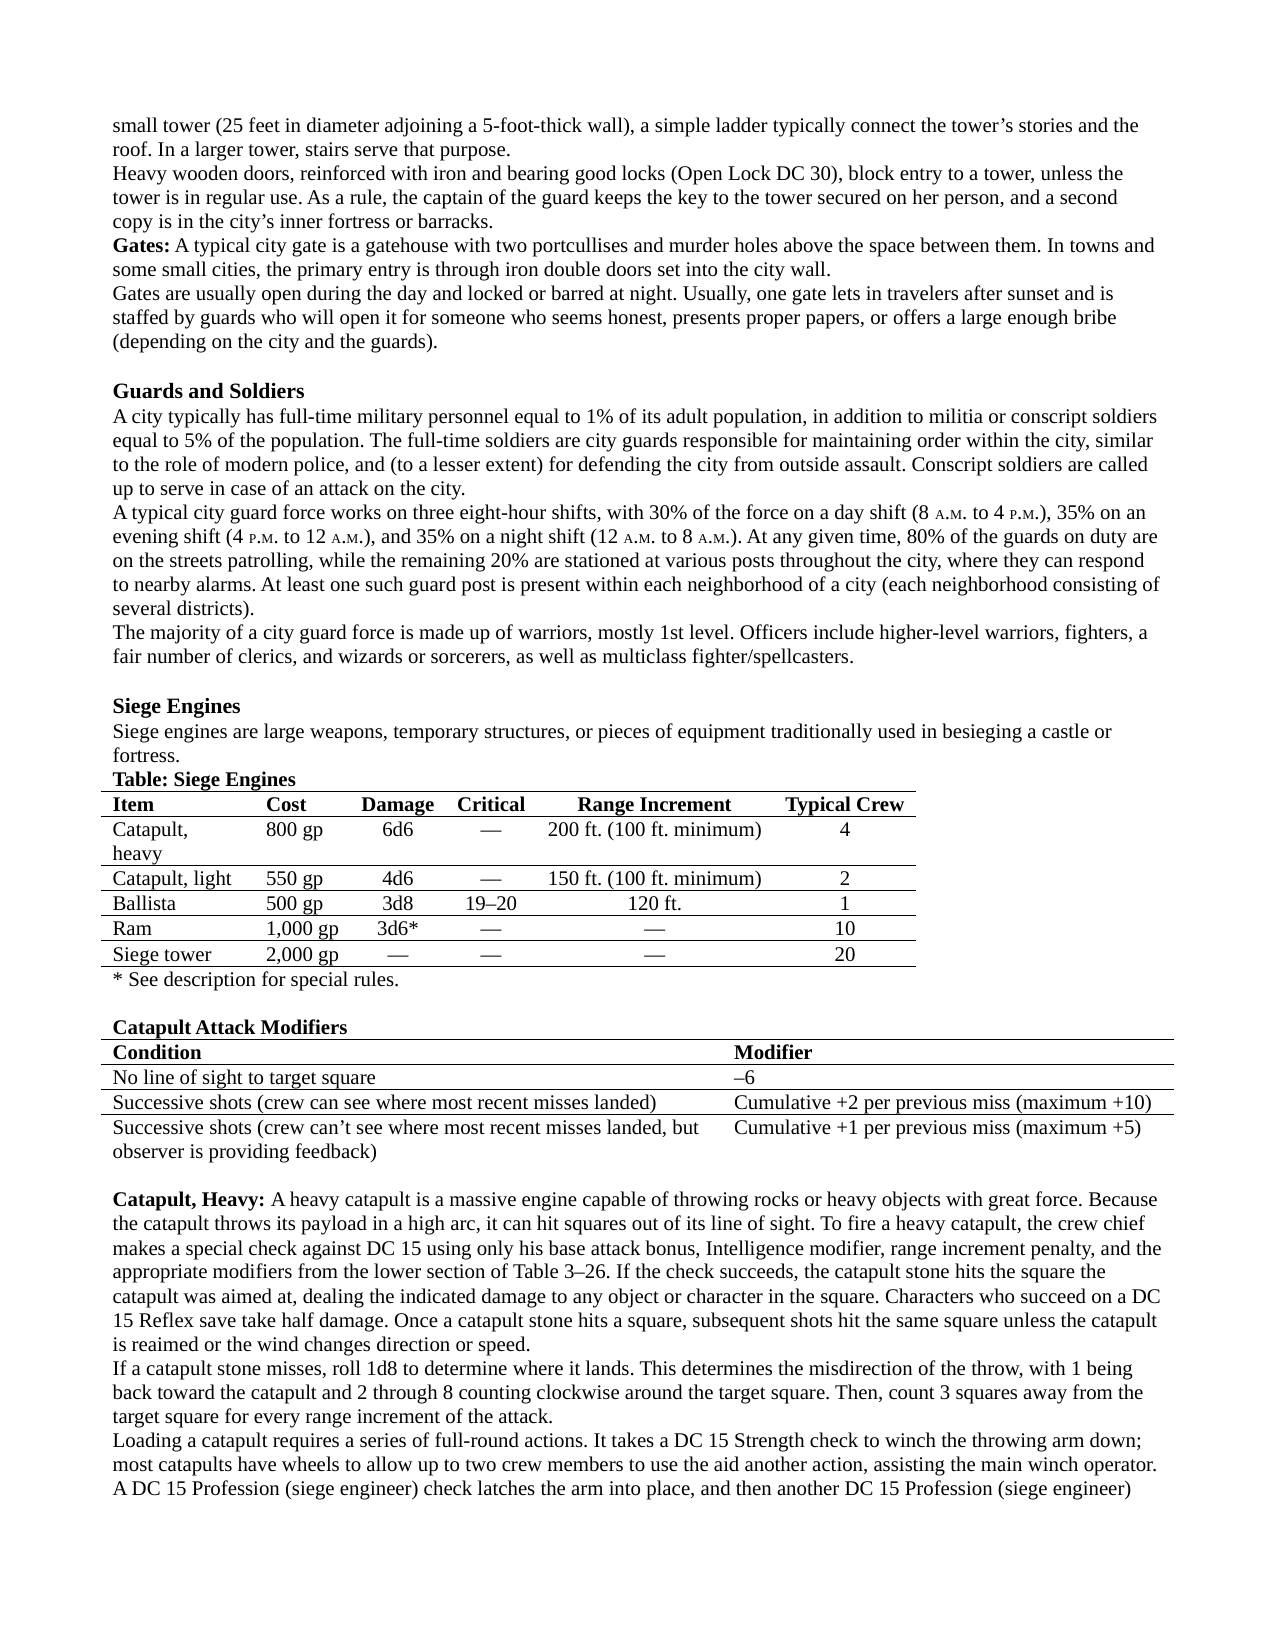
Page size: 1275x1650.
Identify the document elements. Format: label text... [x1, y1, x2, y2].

text If a catapult stone misses, roll 1d8 to determine where it lands. This determines the misdirection of the throw, with 1 being back toward the catapult and 2 through 8 counting clockwise around the target square. Then, count 3 squares away from the target square for every range increment of the attack. [112, 1356, 1162, 1428]
table_cell 2,000 gp [255, 941, 350, 966]
table_cell 4 [773, 817, 916, 865]
table_cell Critical [445, 792, 536, 816]
table_cell Range Increment [536, 792, 773, 816]
table_cell — [445, 916, 536, 940]
table_header Catapult Attack Modifiers [101, 1015, 1174, 1039]
table_cell 3d6* [350, 916, 445, 940]
table_cell Typical Crew [773, 792, 916, 816]
table_cell 4d6 [350, 866, 445, 890]
text Loading a catapult requires a series of full-round actions. It takes a DC 15 Strength check to winch the throwing arm down; most catapults have wheels to allow up to two crew members to use the aid another action, assisting the main winch operator. A DC 15 Profession (siege engineer) check latches the arm into place, and then another DC 15 Profession (siege engineer) [112, 1428, 1162, 1500]
text Gates are usually open during the day and locked or barred at night. Usually, one gate lets in travelers after sunset and is staffed by guards who will open it for someone who seems honest, presents proper papers, or offers a large enough bribe (depending on the city and the guards). [112, 281, 1162, 353]
table_cell Successive shots (crew can see where most recent misses landed) [101, 1090, 723, 1114]
table_cell 1 [773, 891, 916, 915]
text The majority of a city guard force is made up of warriors, mostly 1st level. Officers include higher-level warriors, fighters, a fair number of clerics, and wizards or sorcerers, as well as multiclass fighter/spellcasters. [112, 620, 1162, 668]
table_cell Ballista [101, 891, 254, 915]
table_cell — [536, 941, 773, 966]
text small tower (25 feet in diameter adjoining a 5-foot-thick wall), a simple ladder typically connect the tower’s stories and the roof. In a larger tower, stairs serve that purpose. [112, 112, 1162, 161]
text Siege engines are large weapons, temporary structures, or pieces of equipment traditionally used in besieging a castle or fortress. [112, 719, 1162, 767]
text Gates: A typical city gate is a gatehouse with two portcullises and murder holes above the space between them. In towns and some small cities, the primary entry is through iron double doors set into the city wall. [112, 233, 1162, 281]
table_cell Cumulative +2 per previous miss (maximum +10) [723, 1090, 1174, 1114]
table_cell — [350, 941, 445, 966]
table_cell 150 ft. (100 ft. minimum) [536, 866, 773, 890]
table_cell 800 gp [255, 817, 350, 865]
table_cell 19–20 [445, 891, 536, 915]
table_cell — [445, 941, 536, 966]
table_cell Successive shots (crew can’t see where most recent misses landed, but observer is providing feedback) [101, 1115, 723, 1163]
table_cell * See description for special rules. [101, 967, 916, 991]
table_cell 10 [773, 916, 916, 940]
table_cell 200 ft. (100 ft. minimum) [536, 817, 773, 865]
table_cell Cost [255, 792, 350, 816]
table_cell 20 [773, 941, 916, 966]
table_cell 120 ft. [536, 891, 773, 915]
table_cell 550 gp [255, 866, 350, 890]
table_cell No line of sight to target square [101, 1065, 723, 1089]
table_header Table: Siege Engines [101, 767, 916, 791]
text A city typically has full-time military personnel equal to 1% of its adult population, in addition to militia or conscript soldiers equal to 5% of the population. The full-time soldiers are city guards responsible for maintaining order within the city, similar to the role of modern police, and (to a lesser extent) for defending the city from outside assault. Conscript soldiers are called up to serve in case of an attack on the city. [112, 403, 1162, 500]
table_cell Catapult, heavy [101, 817, 254, 865]
subtitle Siege Engines [112, 693, 1162, 719]
table_cell 3d8 [350, 891, 445, 915]
table_cell 1,000 gp [255, 916, 350, 940]
table_cell — [445, 866, 536, 890]
table_cell Siege tower [101, 941, 254, 966]
text A typical city guard force works on three eight-hour shifts, with 30% of the force on a day shift (8 A.M. to 4 P.M.), 35% on an evening shift (4 P.M. to 12 A.M.), and 35% on a night shift (12 A.M. to 8 A.M.). At any given time, 80% of the guards on duty are on the streets patrolling, while the remaining 20% are stationed at various posts throughout the city, where they can respond to nearby alarms. At least one such guard post is present within each neighborhood of a city (each neighborhood consisting of several districts). [112, 500, 1162, 620]
table_cell Cumulative +1 per previous miss (maximum +5) [723, 1115, 1174, 1163]
subtitle Guards and Soldiers [112, 378, 1162, 403]
table_cell Modifier [723, 1040, 1174, 1064]
table_cell Catapult, light [101, 866, 254, 890]
table_cell 2 [773, 866, 916, 890]
table_cell Condition [101, 1040, 723, 1064]
table_cell Ram [101, 916, 254, 940]
table_cell — [445, 817, 536, 865]
table_cell –6 [723, 1065, 1174, 1089]
table_cell Item [101, 792, 254, 816]
table_cell 6d6 [350, 817, 445, 865]
text Catapult, Heavy: A heavy catapult is a massive engine capable of throwing rocks or heavy objects with great force. Because the catapult throws its payload in a high arc, it can hit squares out of its line of sight. To fire a heavy catapult, the crew chief makes a special check against DC 15 using only his base attack bonus, Intelligence modifier, range increment penalty, and the appropriate modifiers from the lower section of Table 3–26. If the check succeeds, the catapult stone hits the square the catapult was aimed at, dealing the indicated damage to any object or character in the square. Characters who succeed on a DC 15 Reflex save take half damage. Once a catapult stone hits a square, subsequent shots hit the same square unless the catapult is reaimed or the wind changes direction or speed. [112, 1187, 1162, 1356]
table_cell 500 gp [255, 891, 350, 915]
table_cell — [536, 916, 773, 940]
text Heavy wooden doors, reinforced with iron and bearing good locks (Open Lock DC 30), block entry to a tower, unless the tower is in regular use. As a rule, the captain of the guard keeps the key to the tower secured on her person, and a second copy is in the city’s inner fortress or barracks. [112, 161, 1162, 233]
table_cell Damage [350, 792, 445, 816]
